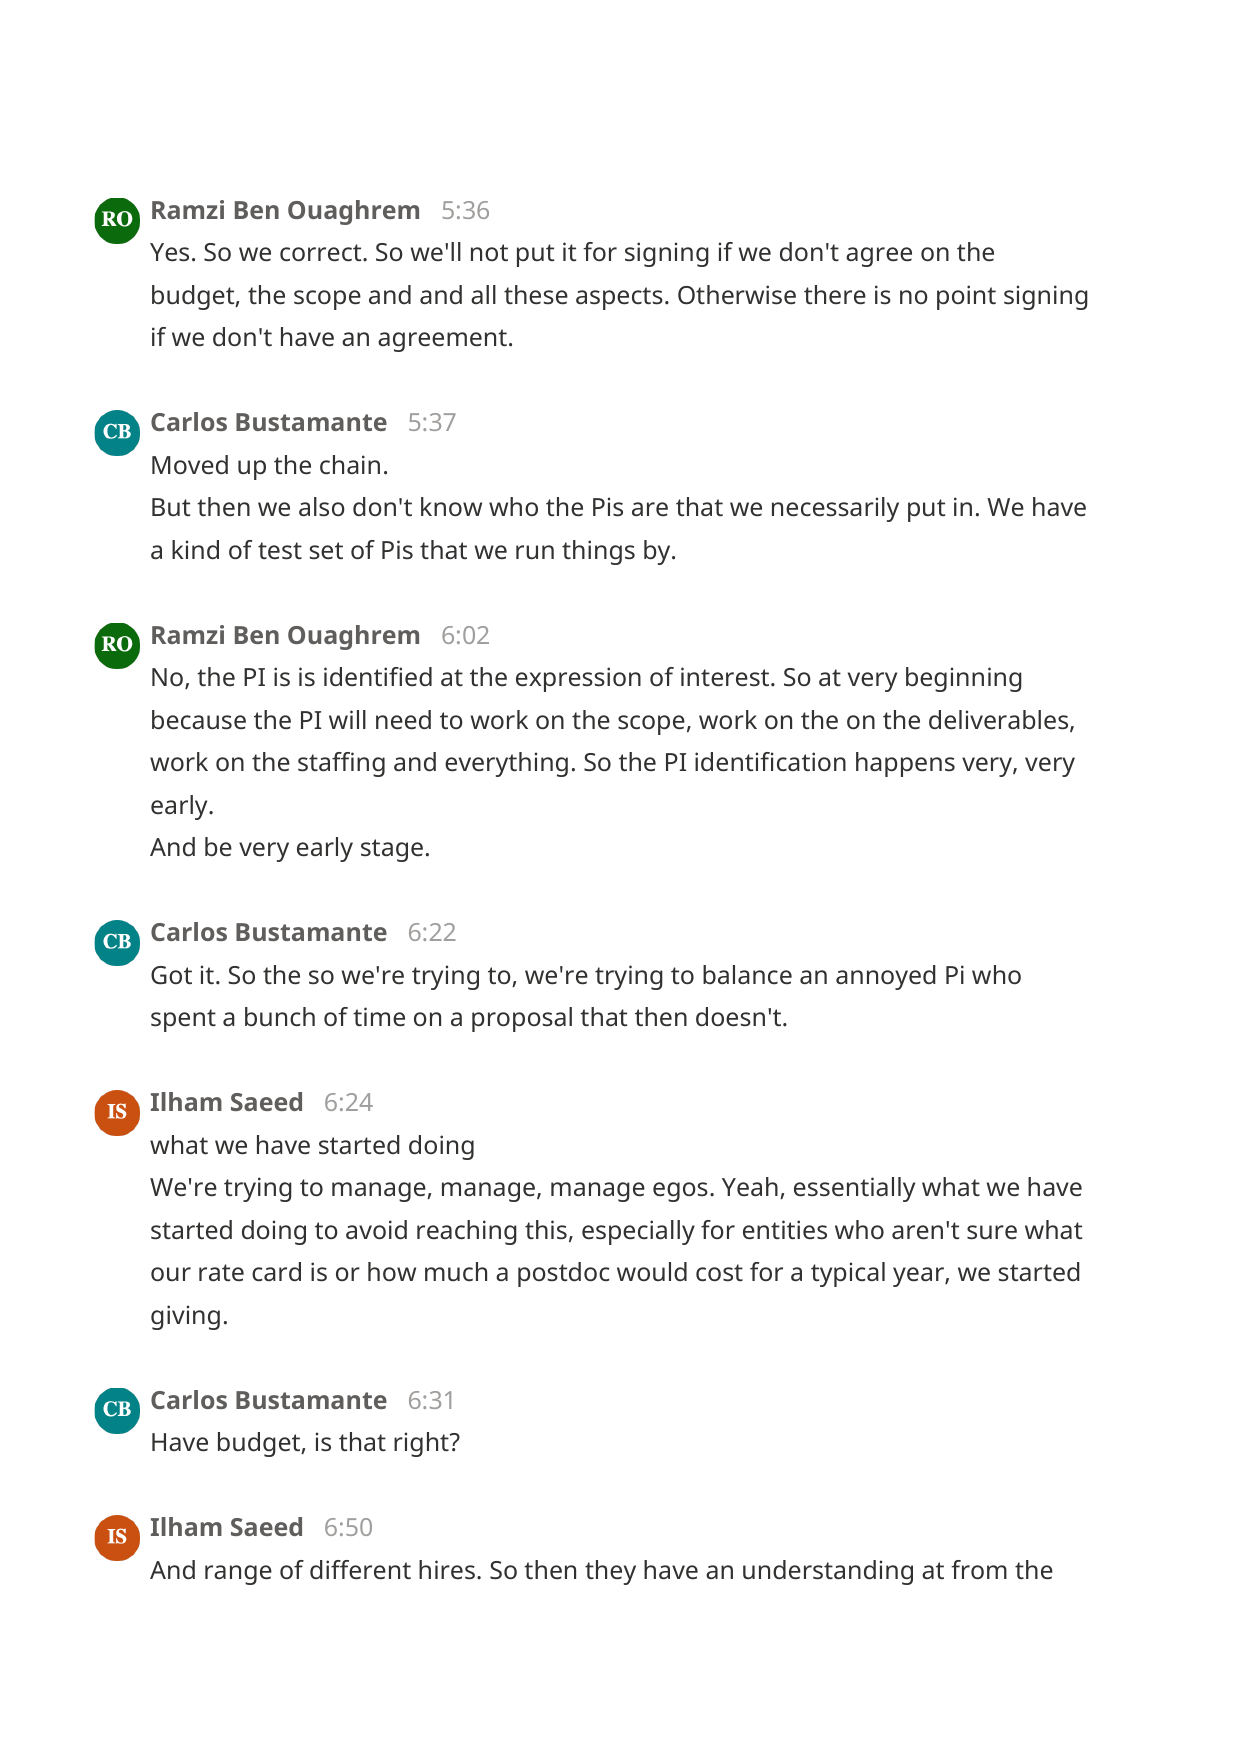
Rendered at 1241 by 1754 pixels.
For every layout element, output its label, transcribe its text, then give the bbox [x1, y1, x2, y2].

text Ramzi Ben Ouaghrem 6:02 No, the PI is is identified at the expression of interest. So at very beginning because the PI will need to work on the scope, work on the on the deliverables, work on the staffing and everything. So the PI identification happens very, very early. And be very early stage. [150, 575, 1090, 864]
text Ramzi Ben Ouaghrem 5:36 Yes. So we correct. So we'll not put it for signing if we don't agree on the budget, the scope and and all these aspects. Otherwise there is no point signing if we don't have an agreement. [150, 150, 1090, 354]
text Carlos Bustamante 6:22 Got it. So the so we're trying to, we're trying to balance an annoyed Pi who spent a bunch of time on a proposal that then doesn't. [150, 872, 1090, 1034]
text Carlos Bustamante 6:31 Have budget, is that right? [150, 1340, 1090, 1459]
text Carlos Bustamante 5:37 Moved up the chain. But then we also don't know who the Pis are that we necessarily put in. We have a kind of test set of Pis that we run things by. [150, 362, 1090, 567]
text Ilham Saeed 6:50 And range of different hires. So then they have an understanding at from the [150, 1467, 1090, 1587]
text Ilham Saeed 6:24 what we have started doing We're trying to manage, manage, manage egos. Yeah, essentially what we have started doing to avoid reaching this, especially for entities who aren't sure what our rate card is or how much a postdoc would cost for a typical year, we started giving. [150, 1042, 1090, 1332]
